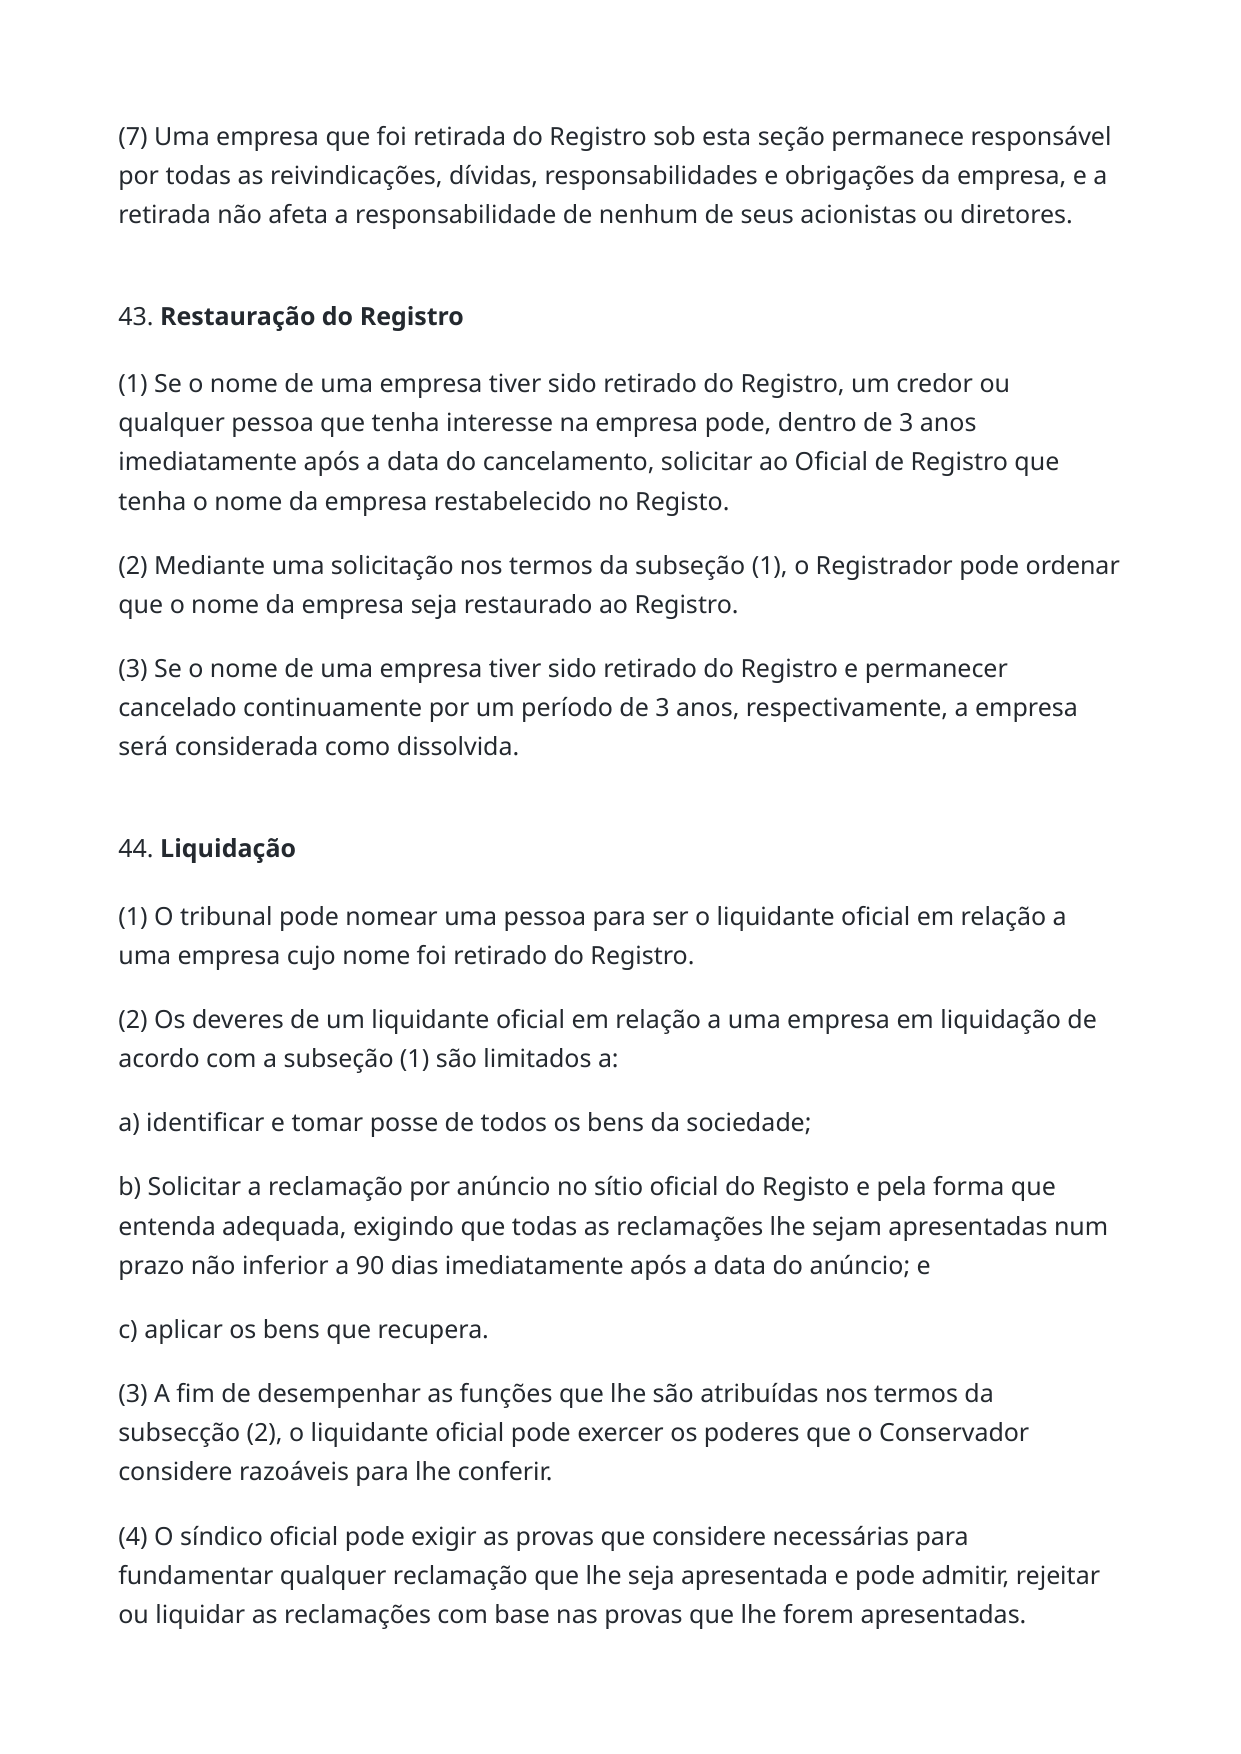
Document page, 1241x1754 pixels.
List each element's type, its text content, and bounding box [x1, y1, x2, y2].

text (2) Os deveres de um liquidante oficial em relação a uma empresa em liquidação de acordo com a subseção (1) são limitados a: [118, 1001, 1122, 1075]
subtitle 44. Liquidação [118, 831, 1122, 865]
text a) identificar e tomar posse de todos os bens da sociedade; [118, 1105, 1122, 1139]
text (3) A fim de desempenhar as funções que lhe são atribuídas nos termos da subsecção (2), o liquidante oficial pode exercer os poderes que o Conservador considere razoáveis para lhe conferir. [118, 1376, 1122, 1488]
text (1) Se o nome de uma empresa tiver sido retirado do Registro, um credor ou qualquer pessoa que tenha interesse na empresa pode, dentro de 3 anos imediatamente após a data do cancelamento, solicitar ao Oficial de Registro que tenha o nome da empresa restabelecido no Registo. [118, 366, 1122, 517]
text (1) O tribunal pode nomear uma pessoa para ser o liquidante oficial em relação a uma empresa cujo nome foi retirado do Registro. [118, 898, 1122, 971]
text (7) Uma empresa que foi retirada do Registro sob esta seção permanece responsável por todas as reivindicações, dívidas, responsabilidades e obrigações da empresa, e a retirada não afeta a responsabilidade de nenhum de seus acionistas ou diretores. [118, 118, 1122, 231]
text (2) Mediante uma solicitação nos termos da subseção (1), o Registrador pode ordenar que o nome da empresa seja restaurado ao Registro. [118, 547, 1122, 621]
text b) Solicitar a reclamação por anúncio no sítio oficial do Registo e pela forma que entenda adequada, exigindo que todas as reclamações lhe sejam apresentadas num prazo não inferior a 90 dias imediatamente após a data do anúncio; e [118, 1169, 1122, 1281]
text (3) Se o nome de uma empresa tiver sido retirado do Registro e permanecer cancelado continuamente por um período de 3 anos, respectivamente, a empresa será considerada como dissolvida. [118, 651, 1122, 763]
text (4) O síndico oficial pode exigir as provas que considere necessárias para fundamentar qualquer reclamação que lhe seja apresentada e pode admitir, rejeitar ou liquidar as reclamações com base nas provas que lhe forem apresentadas. [118, 1518, 1122, 1631]
subtitle 43. Restauração do Registro [118, 298, 1122, 332]
text c) aplicar os bens que recupera. [118, 1311, 1122, 1346]
